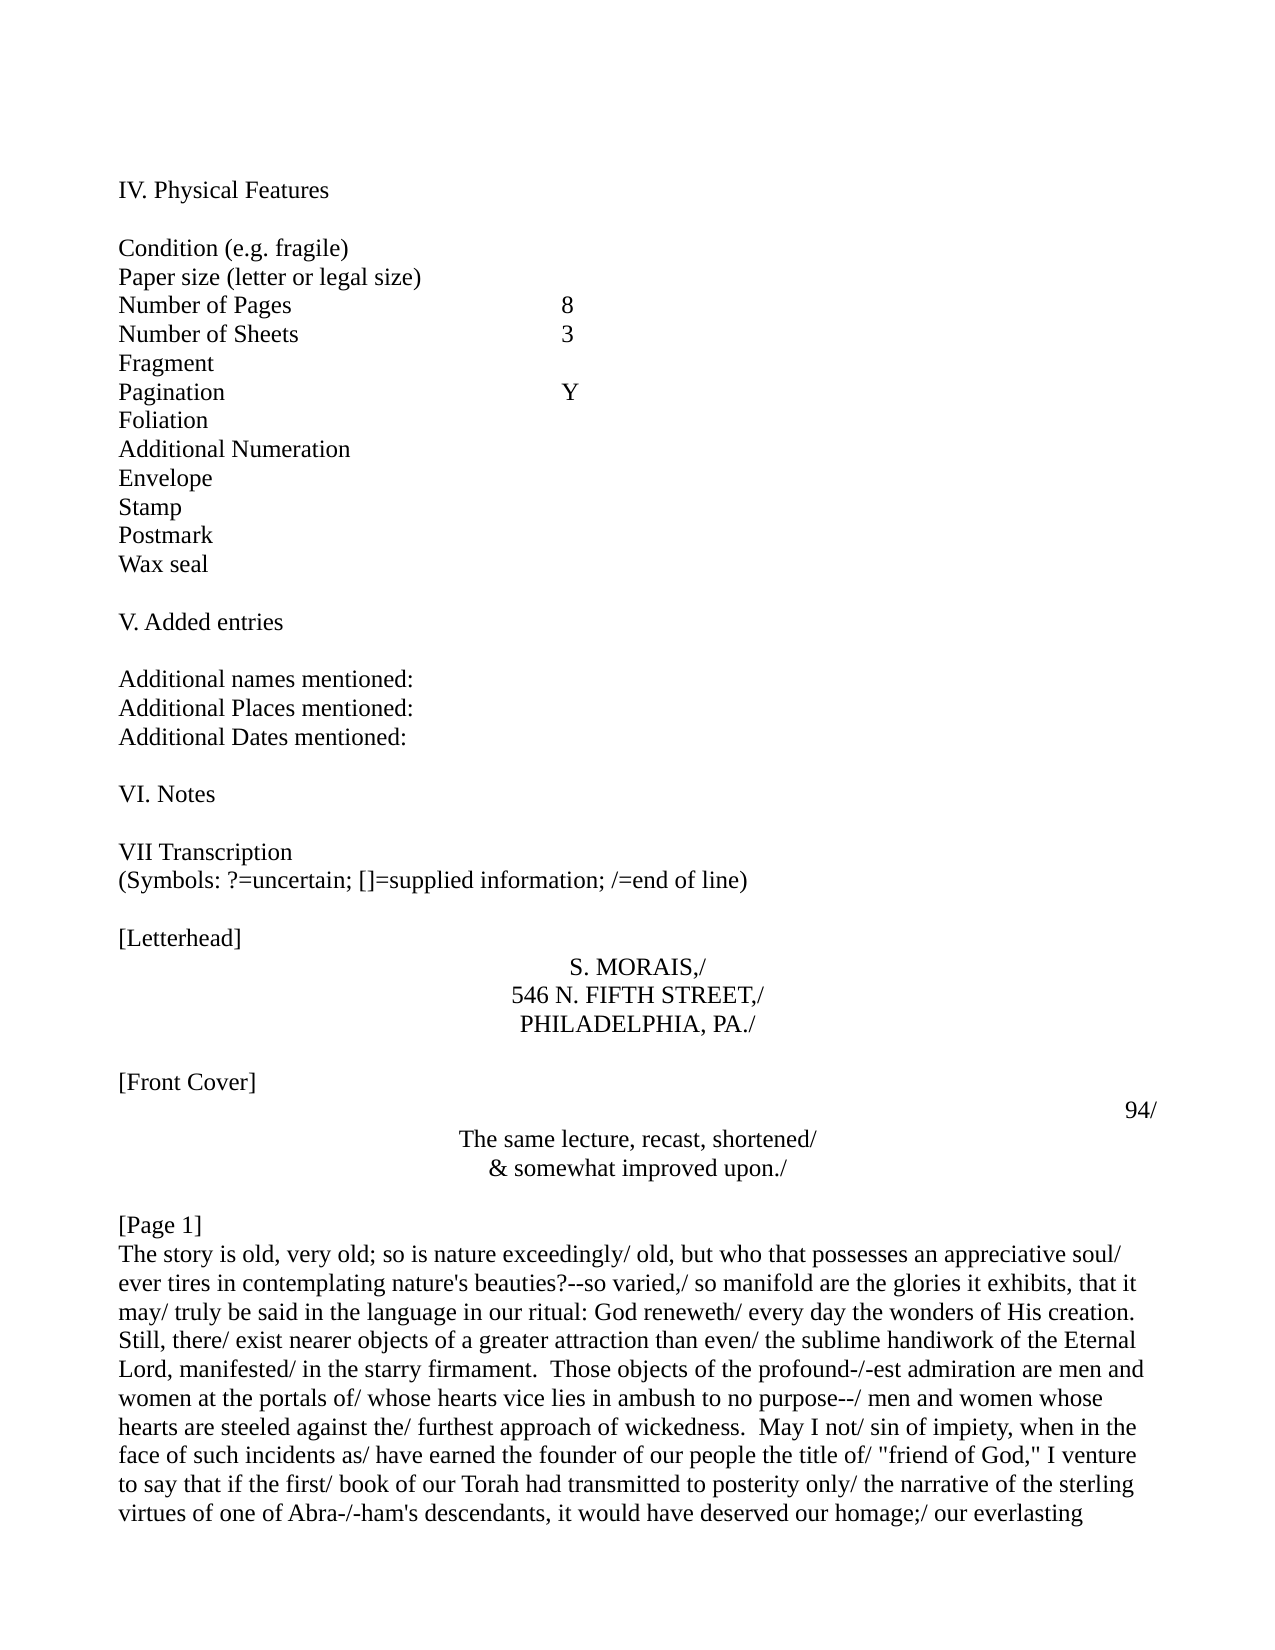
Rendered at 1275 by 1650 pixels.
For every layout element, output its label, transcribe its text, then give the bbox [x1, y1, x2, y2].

text VI. Notes [118, 779, 1157, 808]
text Additional Dates mentioned: [118, 722, 1157, 751]
text Condition (e.g. fragile) [118, 233, 1157, 262]
text Additional Places mentioned: [118, 693, 1157, 722]
text Foliation [118, 406, 1157, 434]
text IV. Physical Features [118, 176, 1157, 204]
text Additional Numeration [118, 434, 1157, 463]
text 546 N. FIFTH STREET,/ [118, 981, 1157, 1009]
text Paper size (letter or legal size) [118, 262, 1157, 291]
text [Page 1] [118, 1211, 1157, 1239]
text S. MORAIS,/ [118, 952, 1157, 981]
text Number of Sheets 3 [118, 319, 1157, 348]
text V. Added entries [118, 607, 1157, 636]
text Pagination Y [118, 377, 1157, 406]
text [Letterhead] [118, 923, 1157, 952]
text [Front Cover] [118, 1067, 1157, 1096]
text PHILADELPHIA, PA./ [118, 1009, 1157, 1038]
text Number of Pages 8 [118, 291, 1157, 319]
text Wax seal [118, 549, 1157, 578]
text The story is old, very old; so is nature exceedingly/ old, but who that possesses an appreciative soul/ ever tires in contemplating nature's beauties?--so varied,/ so manifold are the glories it exhibits, that it may/ truly be said in the language in our ritual: God reneweth/ every day the wonders of His creation. Still, there/ exist nearer objects of a greater attraction than even/ the sublime handiwork of the Eternal Lord, manifested/ in the starry firmament. Those objects of the profound-/-est admiration are men and women at the portals of/ whose hearts vice lies in ambush to no purpose--/ men and women whose hearts are steeled against the/ furthest approach of wickedness. May I not/ sin of impiety, when in the face of such incidents as/ have earned the founder of our people the title of/ "friend of God," I venture to say that if the first/ book of our Torah had transmitted to posterity only/ the narrative of the sterling virtues of one of Abra-/-ham's descendants, it would have deserved our homage;/ our everlasting [118, 1239, 1157, 1527]
text & somewhat improved upon./ [118, 1153, 1157, 1182]
text Additional names mentioned: [118, 664, 1157, 693]
text Fragment [118, 348, 1157, 377]
text (Symbols: ?=uncertain; []=supplied information; /=end of line) [118, 866, 1157, 894]
text Envelope [118, 463, 1157, 492]
text 94/ [118, 1096, 1157, 1124]
text The same lecture, recast, shortened/ [118, 1124, 1157, 1153]
text VII Transcription [118, 837, 1157, 866]
text Postma rk [118, 521, 1157, 549]
text Stamp [118, 492, 1157, 521]
